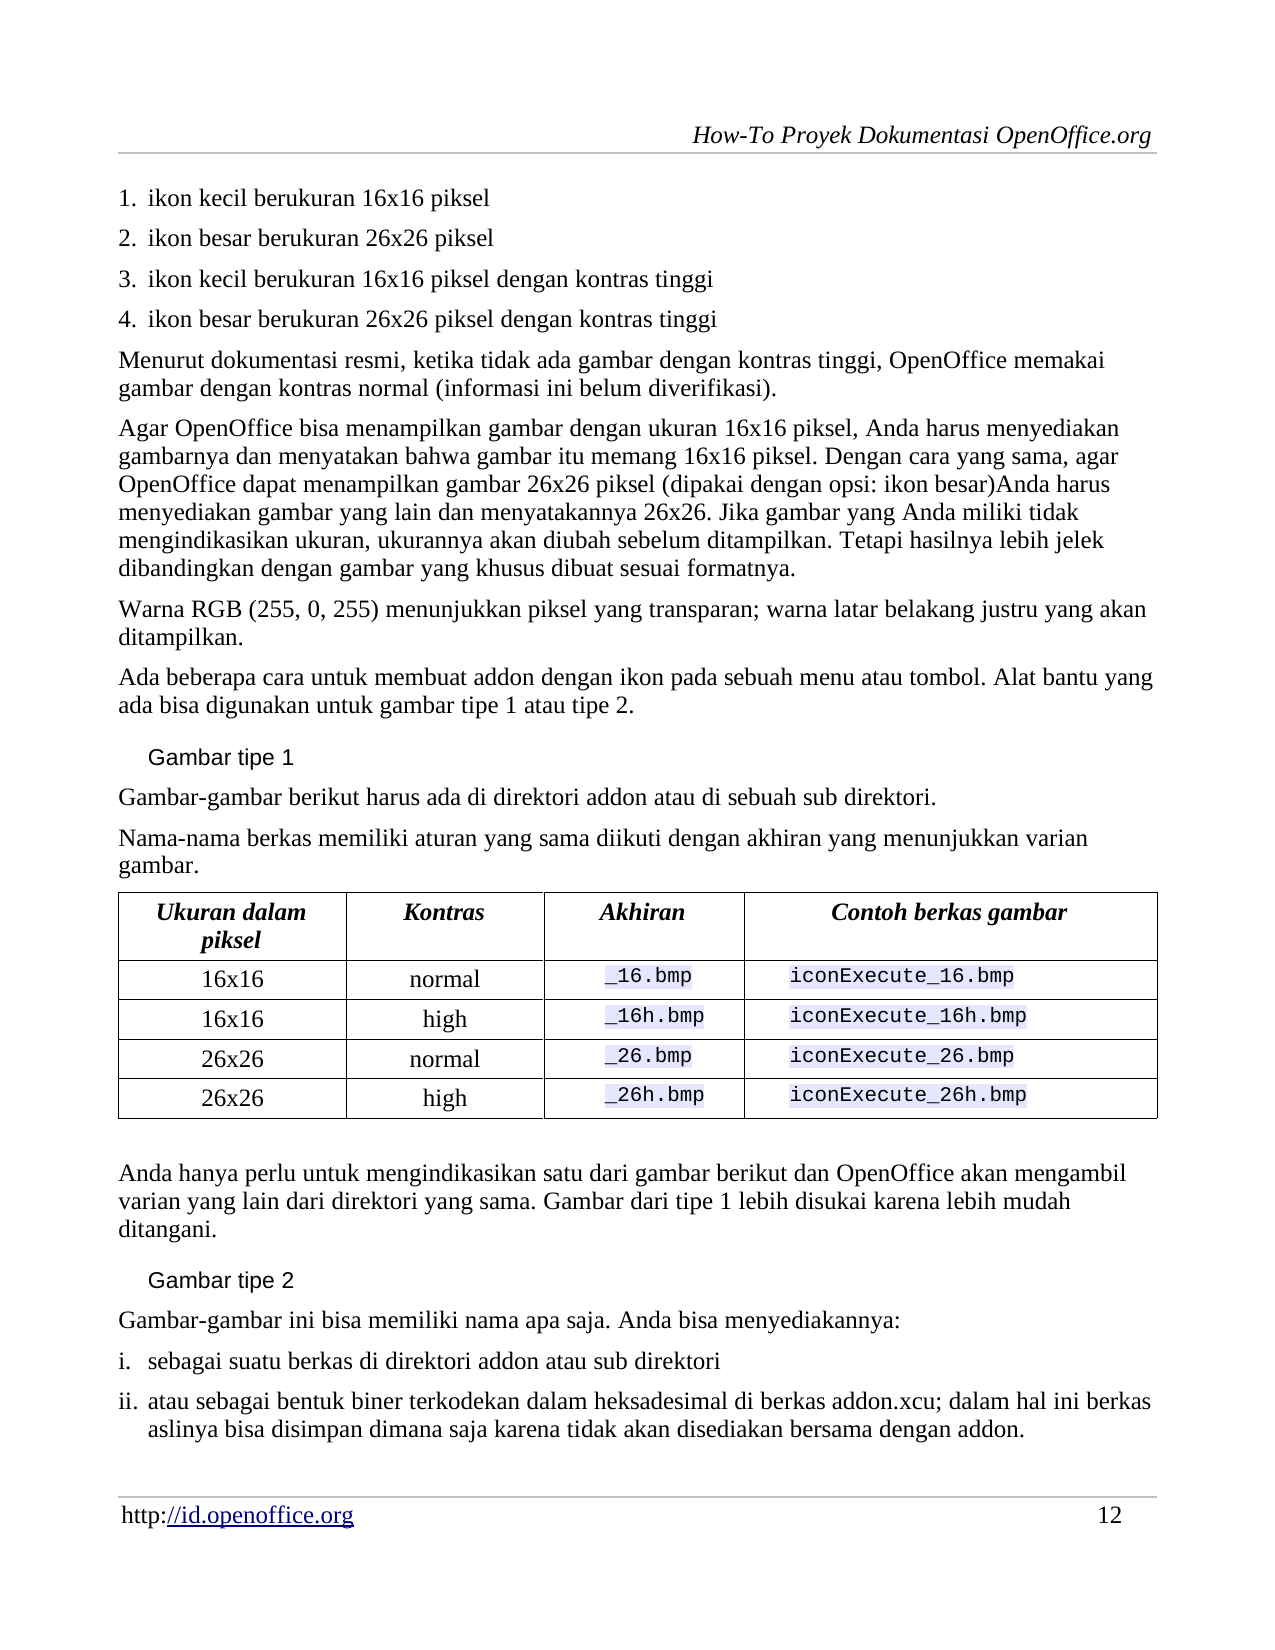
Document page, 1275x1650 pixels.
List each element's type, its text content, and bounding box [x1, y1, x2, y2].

text Menurut dokumentasi resmi, ketika tidak ada gambar dengan kontras tinggi, OpenOffice memakai gambar dengan kontras normal (informasi ini belum diverifikasi). [118, 346, 1157, 402]
table_cell 26x26 [119, 1040, 346, 1078]
table_header Contoh berkas gambar [745, 893, 1157, 960]
text Anda hanya perlu untuk mengindikasikan satu dari gambar berikut dan OpenOffice akan mengambil varian yang lain dari direktori yang sama. Gambar dari tipe 1 lebih disukai karena lebih mudah ditangani. [118, 1158, 1157, 1243]
table_cell iconExecute_16.bmp [745, 961, 1157, 999]
list ikon kecil berukuran 16x16 piksel [118, 183, 1157, 212]
subtitle Gambar tipe 1 [148, 744, 1157, 770]
text Ada beberapa cara untuk membuat addon dengan ikon pada sebuah menu atau tombol. Alat bantu yang ada bisa digunakan untuk gambar tipe 1 atau tipe 2. [118, 663, 1157, 719]
text Agar OpenOffice bisa menampilkan gambar dengan ukuran 16x16 piksel, Anda harus menyediakan gambarnya dan menyatakan bahwa gambar itu memang 16x16 piksel. Dengan cara yang sama, agar OpenOffice dapat menampilkan gambar 26x26 piksel (dipakai dengan opsi: ikon besar)Anda harus menyediakan gambar yang lain dan menyatakannya 26x26. Jika gambar yang Anda miliki tidak mengindikasikan ukuran, ukurannya akan diubah sebelum ditampilkan. Tetapi hasilnya lebih jelek dibandingkan dengan gambar yang khusus dibuat sesuai formatnya. [118, 414, 1157, 582]
table_cell _16.bmp [545, 961, 744, 999]
list atau sebagai bentuk biner terkodekan dalam heksadesimal di berkas addon.xcu; dalam hal ini berkas aslinya bisa disimpan dimana saja karena tidak akan disediakan bersama dengan addon. [118, 1387, 1157, 1443]
table_cell _26.bmp [545, 1040, 744, 1078]
table_cell 26x26 [119, 1079, 346, 1118]
table_cell high [347, 1000, 543, 1039]
list ikon besar berukuran 26x26 piksel [118, 224, 1157, 252]
text Nama-nama berkas memiliki aturan yang sama diikuti dengan akhiran yang menunjukkan varian gambar. [118, 823, 1157, 879]
table_cell _26h.bmp [545, 1079, 744, 1118]
table_cell 16x16 [119, 1000, 346, 1039]
list ikon besar berukuran 26x26 piksel dengan kontras tinggi [118, 305, 1157, 333]
text Gambar-gambar ini bisa memiliki nama apa saja. Anda bisa menyediakannya: [118, 1306, 1157, 1334]
list sebagai suatu berkas di direktori addon atau sub direktori [118, 1347, 1157, 1375]
table_cell high [347, 1079, 543, 1118]
table_cell iconExecute_26h.bmp [745, 1079, 1157, 1118]
table_cell iconExecute_26.bmp [745, 1040, 1157, 1078]
table_cell iconExecute_16h.bmp [745, 1000, 1157, 1039]
table_cell normal [347, 961, 543, 999]
table_header Akhiran [545, 893, 744, 960]
text Warna RGB (255, 0, 255) menunjukkan piksel yang transparan; warna latar belakang justru yang akan ditampilkan. [118, 595, 1157, 651]
table_cell 16x16 [119, 961, 346, 999]
text Gambar-gambar berikut harus ada di direktori addon atau di sebuah sub direktori. [118, 783, 1157, 811]
subtitle Gambar tipe 2 [148, 1268, 1157, 1294]
table_cell normal [347, 1040, 543, 1078]
list ikon kecil berukuran 16x16 piksel dengan kontras tinggi [118, 264, 1157, 293]
table_header Ukuran dalam piksel [119, 893, 346, 960]
table_cell _16h.bmp [545, 1000, 744, 1039]
table_header Kontras [347, 893, 543, 960]
